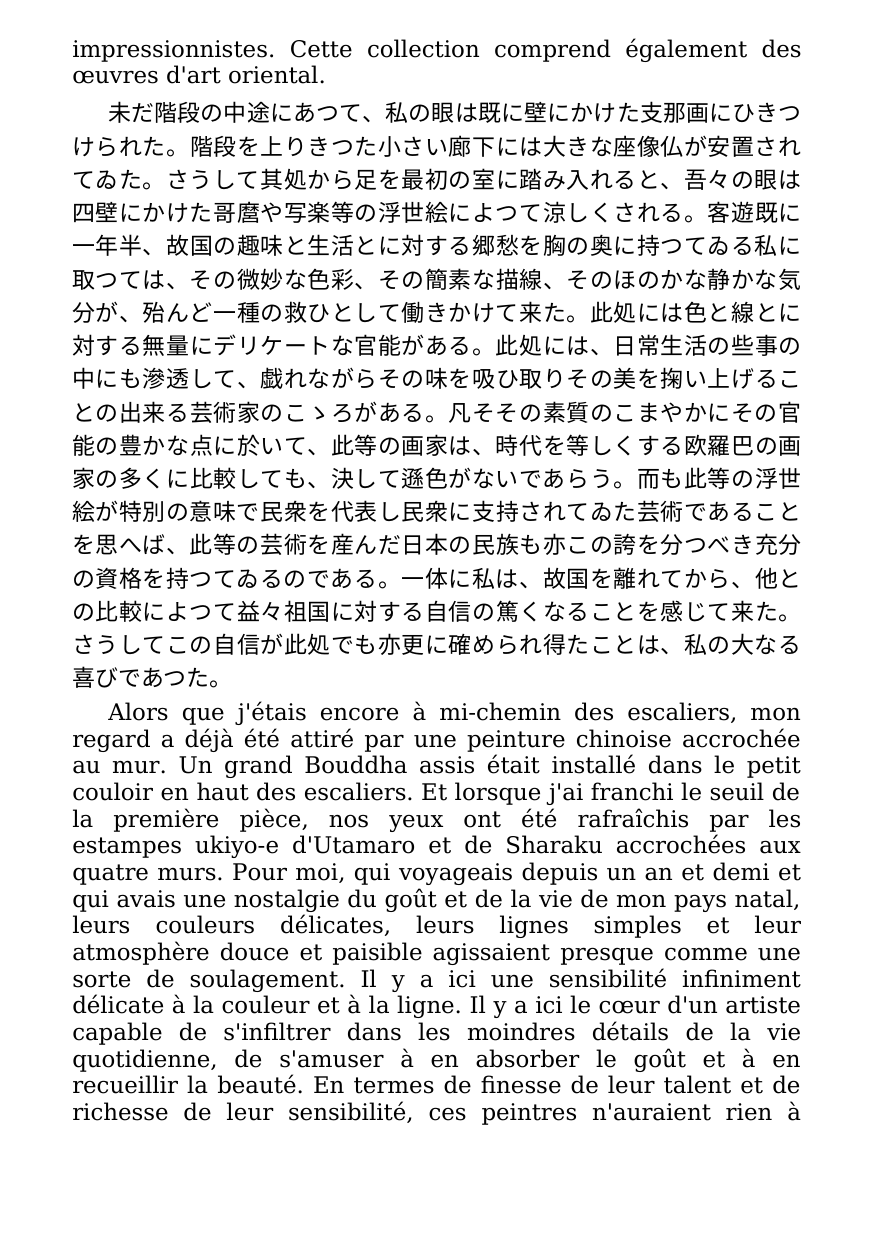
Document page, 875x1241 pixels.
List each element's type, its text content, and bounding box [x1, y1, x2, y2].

text Alors que j'étais encore à mi-chemin des escaliers, mon regard a déjà été attiré par une peinture chinoise accrochée au mur. Un grand Bouddha assis était installé dans le petit couloir en haut des escaliers. Et lorsque j'ai franchi le seuil de la première pièce, nos yeux ont été rafraîchis par les estampes ukiyo-e d'Utamaro et de Sharaku accrochées aux quatre murs. Pour moi, qui voyageais depuis un an et demi et qui avais une nostalgie du goût et de la vie de mon pays natal, leurs couleurs délicates, leurs lignes simples et leur atmosphère douce et paisible agissaient presque comme une sorte de soulagement. Il y a ici une sensibilité infiniment délicate à la couleur et à la ligne. Il y a ici le cœur d'un artiste capable de s'infiltrer dans les moindres détails de la vie quotidienne, de s'amuser à en absorber le goût et à en recueillir la beauté. En termes de finesse de leur talent et de richesse de leur sensibilité, ces peintres n'auraient rien à [72, 699, 802, 1126]
text impressionnistes. Cette collection comprend également des œuvres d'art oriental. [72, 36, 802, 89]
text 未だ階段の中途にあつて、私の眼は既に壁にかけた支那画にひきつけられた。階段を上りきつた小さい廊下には大きな座像仏が安置されてゐた。さうして其処から足を最初の室に踏み入れると、吾々の眼は四壁にかけた哥麿や写楽等の浮世絵によつて涼しくされる。客遊既に一年半、故国の趣味と生活とに対する郷愁を胸の奥に持つてゐる私に取つては、その微妙な色彩、その簡素な描線、そのほのかな静かな気分が、殆んど一種の救ひとして働きかけて来た。此処には色と線とに対する無量にデリケートな官能がある。此処には、日常生活の些事の中にも滲透して、戯れながらその味を吸ひ取りその美を掬い上げることの出来る芸術家のこゝろがある。凡そその素質のこまやかにその官能の豊かな点に於いて、此等の画家は、時代を等しくする欧羅巴の画家の多くに比較しても、決して遜色がないであらう。而も此等の浮世絵が特別の意味で民衆を代表し民衆に支持されてゐた芸術であることを思へば、此等の芸術を産んだ日本の民族も亦この誇を分つべき充分の資格を持つてゐるのである。一体に私は、故国を離れてから、他との比較によつて益々祖国に対する自信の篤くなることを感じて来た。さうしてこの自信が此処でも亦更に確められ得たことは、私の大なる喜びであつた。 [72, 95, 802, 693]
